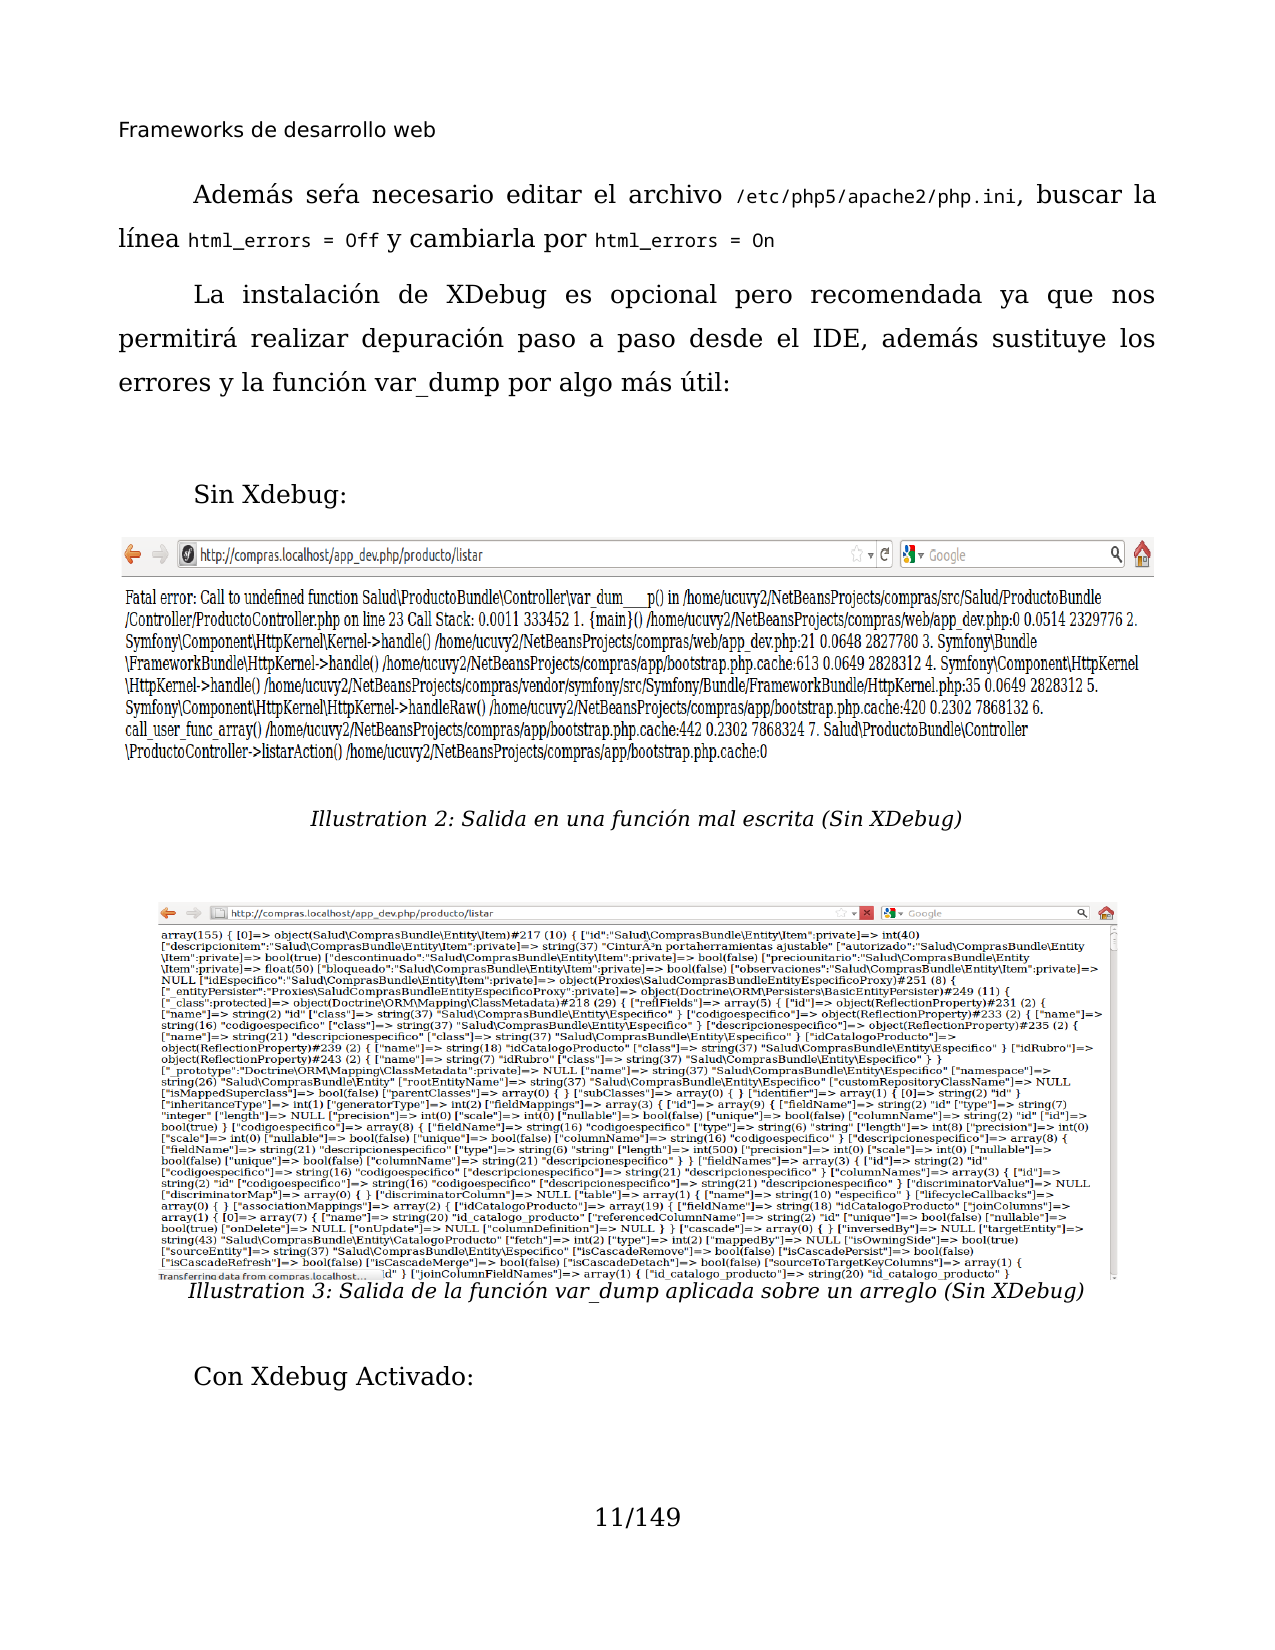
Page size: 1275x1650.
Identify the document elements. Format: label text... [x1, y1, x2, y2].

text Sin Xdebug: [118, 481, 1157, 510]
text Con Xdebug Activado: [118, 1362, 1157, 1391]
text Illustration 3: Salida de la función var_dump aplicada sobre un arreglo (Sin XDebug) [158, 1280, 1117, 1304]
picture [121, 537, 1154, 807]
text La instalación de XDebug es opcional pero recomendada ya que nos permitirá realizar depuración paso a paso desde el IDE, además sustituye los errores y la función var_dump por algo más útil: [118, 281, 1157, 397]
text Illustration 2: Salida en una función mal escrita (Sin XDebug) [121, 807, 1154, 831]
picture [158, 902, 1118, 1280]
text Además seŕa necesario editar el archivo /etc/php5/apache2/php.ini, buscar la línea html_errors = Off y cambiarla por html_errors = On [118, 181, 1157, 254]
